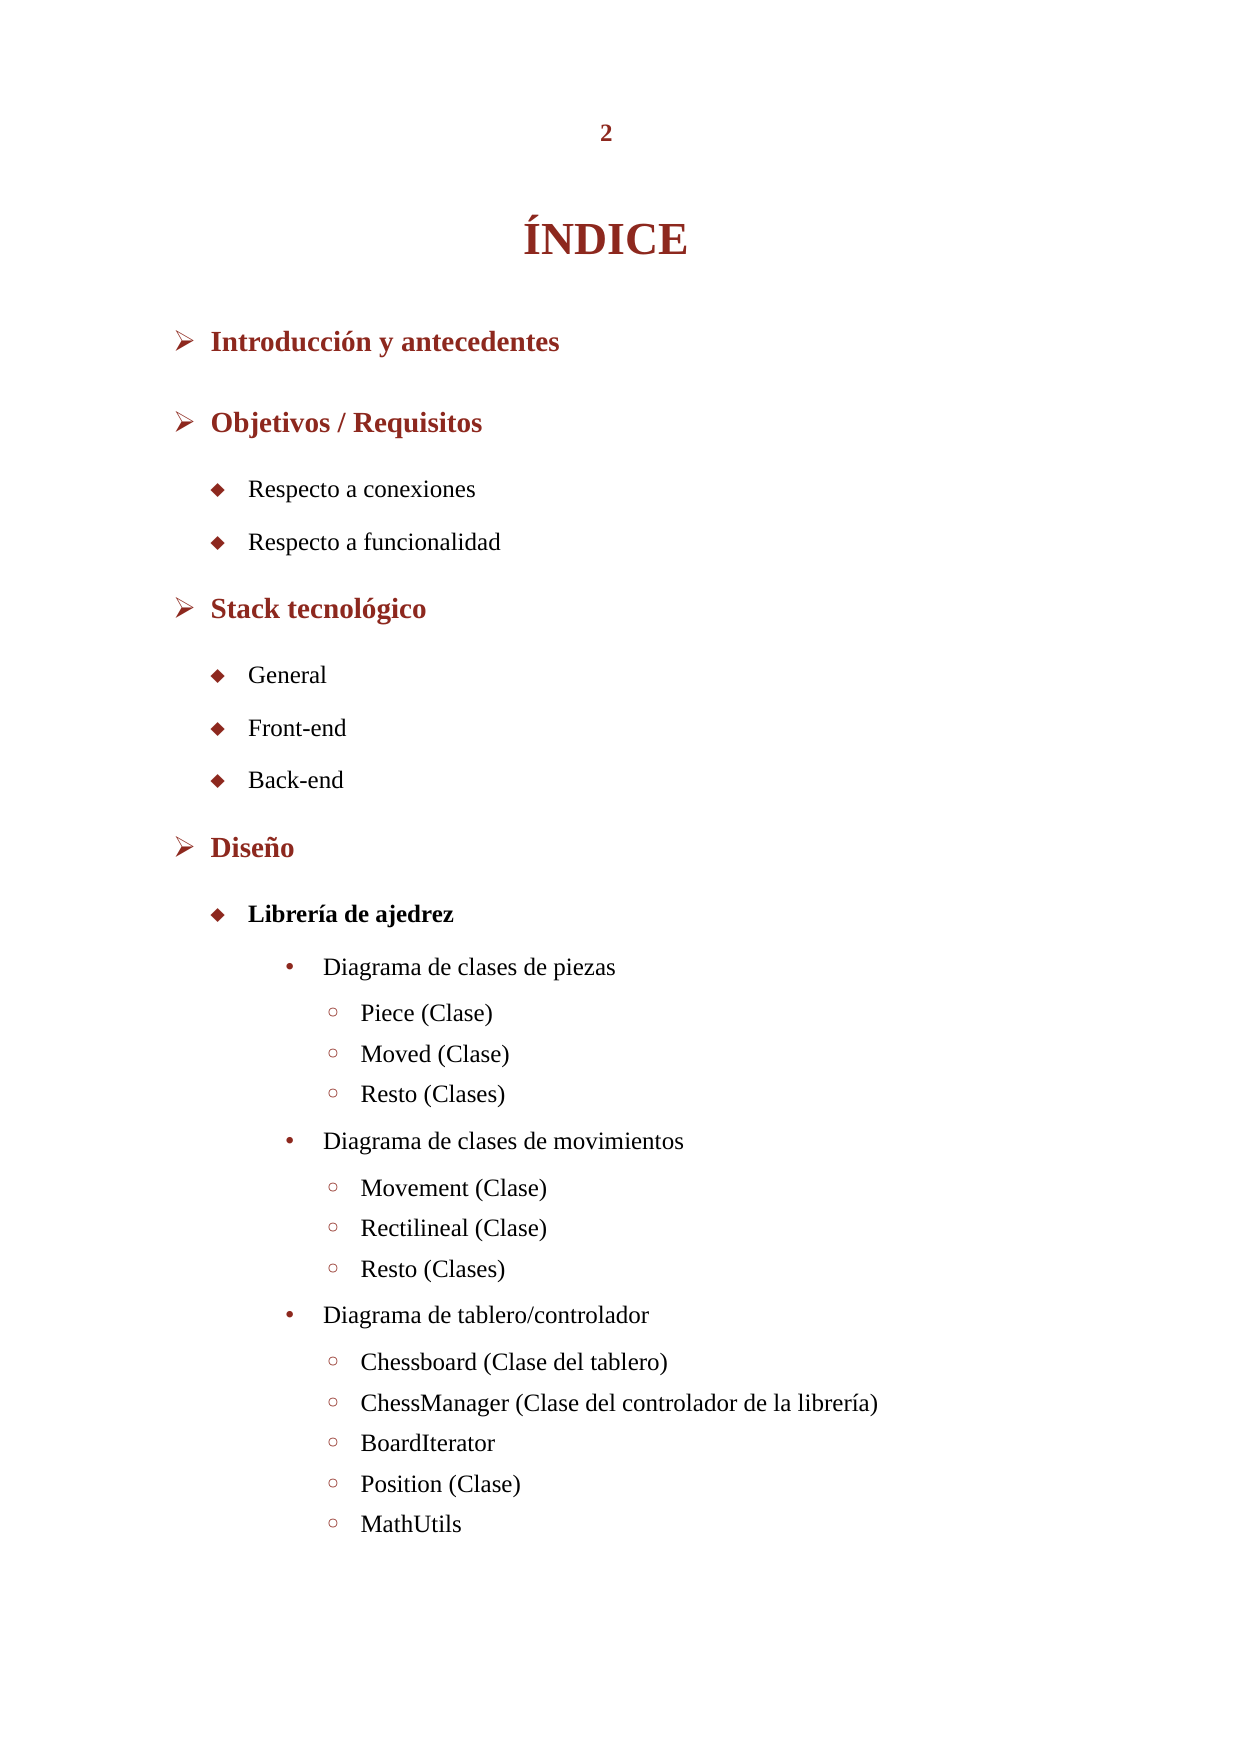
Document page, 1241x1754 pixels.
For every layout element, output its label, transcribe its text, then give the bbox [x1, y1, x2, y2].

list Stack tecnológico [173, 591, 1077, 625]
list Piece (Clase) [323, 998, 1077, 1027]
list Resto (Clases) [323, 1079, 1077, 1108]
list Rectilineal (Clase) [323, 1213, 1077, 1242]
list Diagrama de clases de piezas [285, 952, 1077, 981]
list Front-end [210, 713, 1077, 742]
list Back-end [210, 766, 1077, 794]
list Diagrama de clases de movimientos [285, 1126, 1077, 1155]
list BoardIterator [323, 1428, 1077, 1457]
list Moved (Clase) [323, 1039, 1077, 1068]
list Diseño [173, 830, 1077, 864]
list Introducción y antecedentes [173, 324, 1077, 358]
text ÍNDICE [135, 212, 1077, 265]
list ChessManager (Clase del controlador de la librería) [323, 1388, 1077, 1416]
list Respecto a conexiones [210, 474, 1077, 503]
list Objetivos / Requisitos [173, 405, 1077, 439]
list Chessboard (Clase del tablero) [323, 1347, 1077, 1376]
list Resto (Clases) [323, 1254, 1077, 1283]
list Librería de ajedrez [210, 899, 1077, 928]
list Diagrama de tablero/controlador [285, 1301, 1077, 1329]
list MathUtils [323, 1509, 1077, 1538]
list Movement (Clase) [323, 1173, 1077, 1201]
list Position (Clase) [323, 1469, 1077, 1498]
list Respecto a funcionalidad [210, 527, 1077, 556]
list General [210, 661, 1077, 689]
